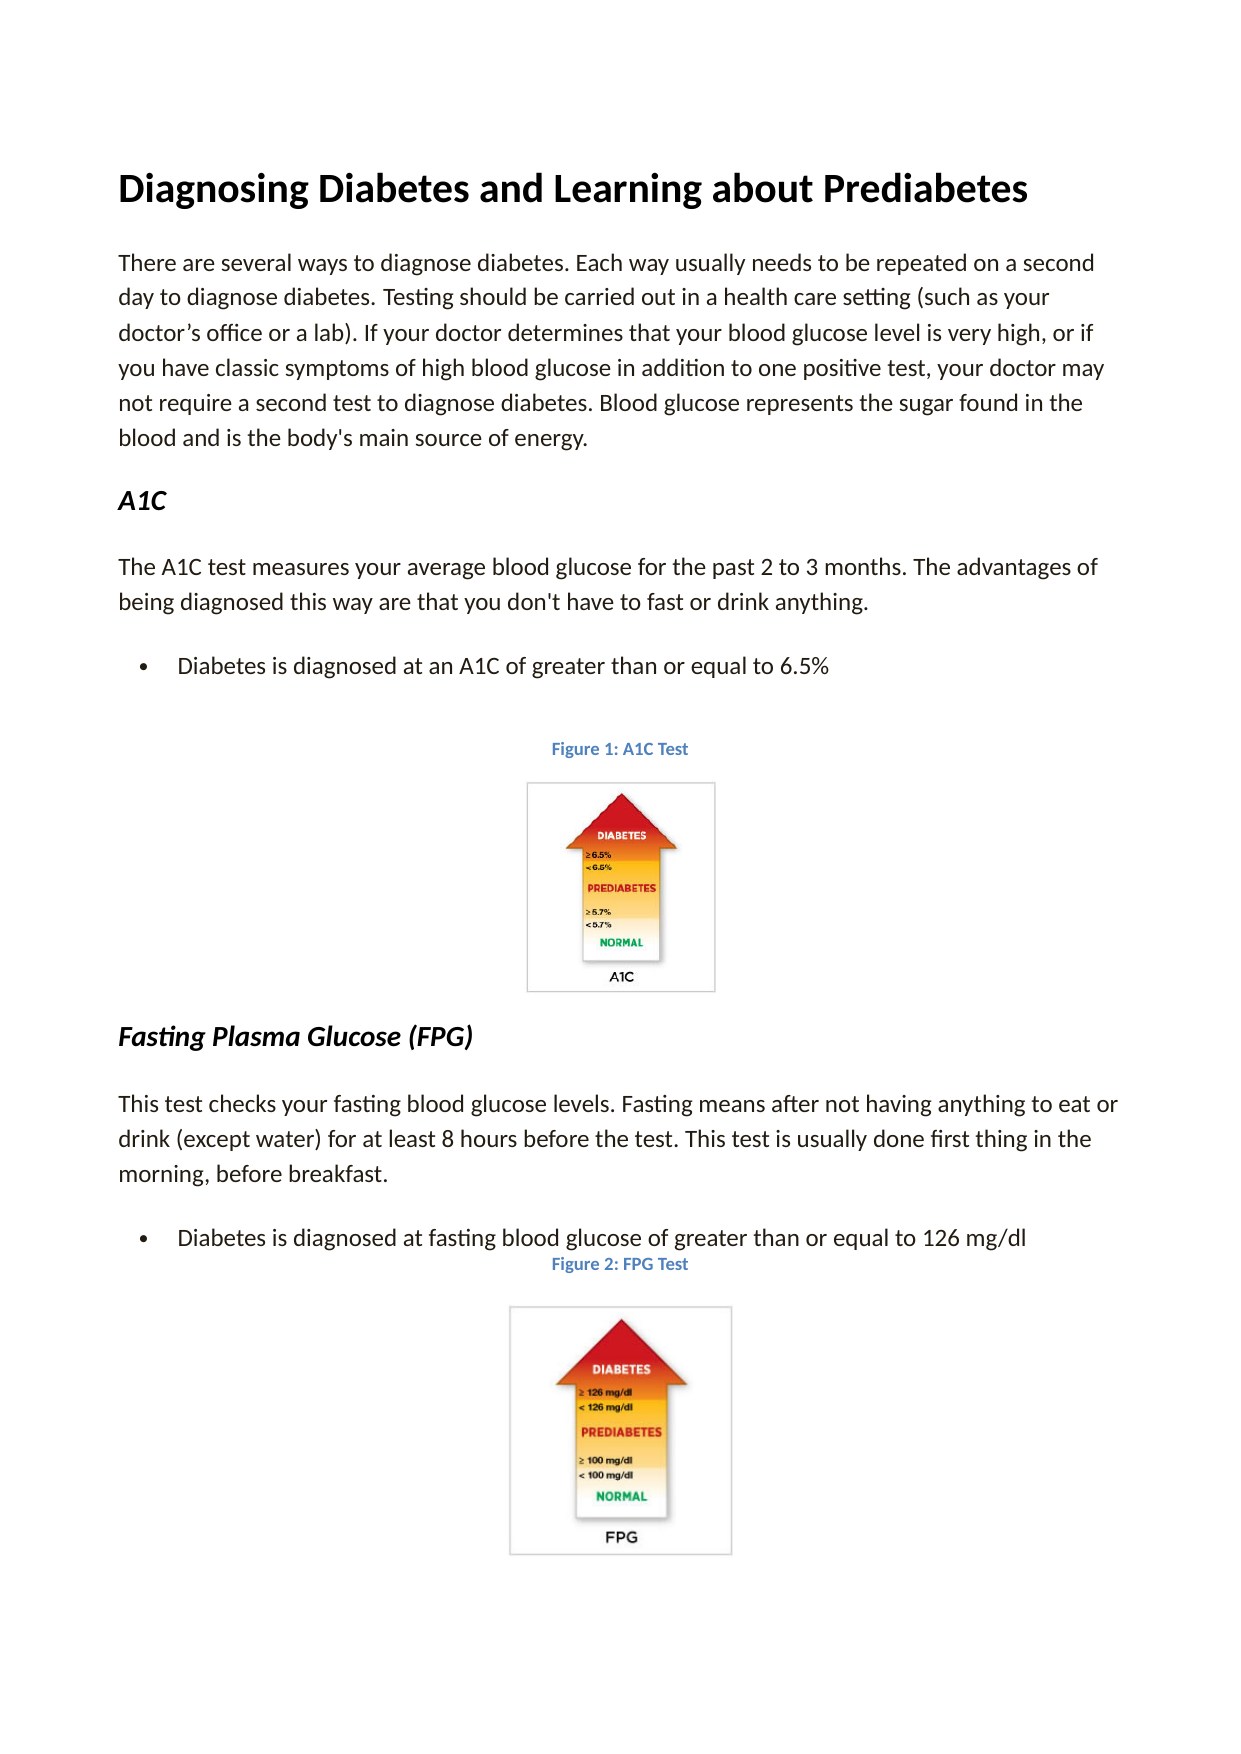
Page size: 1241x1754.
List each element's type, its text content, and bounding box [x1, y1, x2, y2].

list Diabetes is diagnosed at an A1C of greater than or equal to 6.5% [140, 646, 1122, 681]
text There are several ways to diagnose diabetes. Each way usually needs to be repeated on a second day to diagnose diabetes. Testing should be carried out in a health care setting (such as your doctor’s office or a lab). If your doctor determines that your blood glucose level is very high, or if you have classic symptoms of high blood glucose in addition to one positive test, your doctor may not require a second test to diagnose diabetes. Blood glucose represents the sugar found in the blood and is the body's main source of energy. [118, 242, 1122, 452]
picture [507, 1304, 734, 1558]
text This test checks your fasting blood glucose levels. Fasting means after not having anything to eat or drink (except water) for at least 8 hours before the test. This test is usually done first thing in the morning, before breakfast. [118, 1083, 1122, 1188]
picture [524, 780, 717, 994]
text Fasting Plasma Glucose (FPG) [118, 1018, 1122, 1054]
list Diabetes is diagnosed at fasting blood glucose of greater than or equal to 126 mg/dl [140, 1217, 1122, 1252]
text A1C [118, 482, 1122, 517]
text Figure 1: A1C Test [118, 737, 1122, 760]
text Figure 2: FPG Test [118, 1252, 1122, 1275]
text The A1C test measures your average blood glucose for the past 2 to 3 months. The advantages of being diagnosed this way are that you don't have to fast or drink anything. [118, 546, 1122, 616]
subtitle Diagnosing Diabetes and Learning about Prediabetes [118, 162, 1122, 213]
